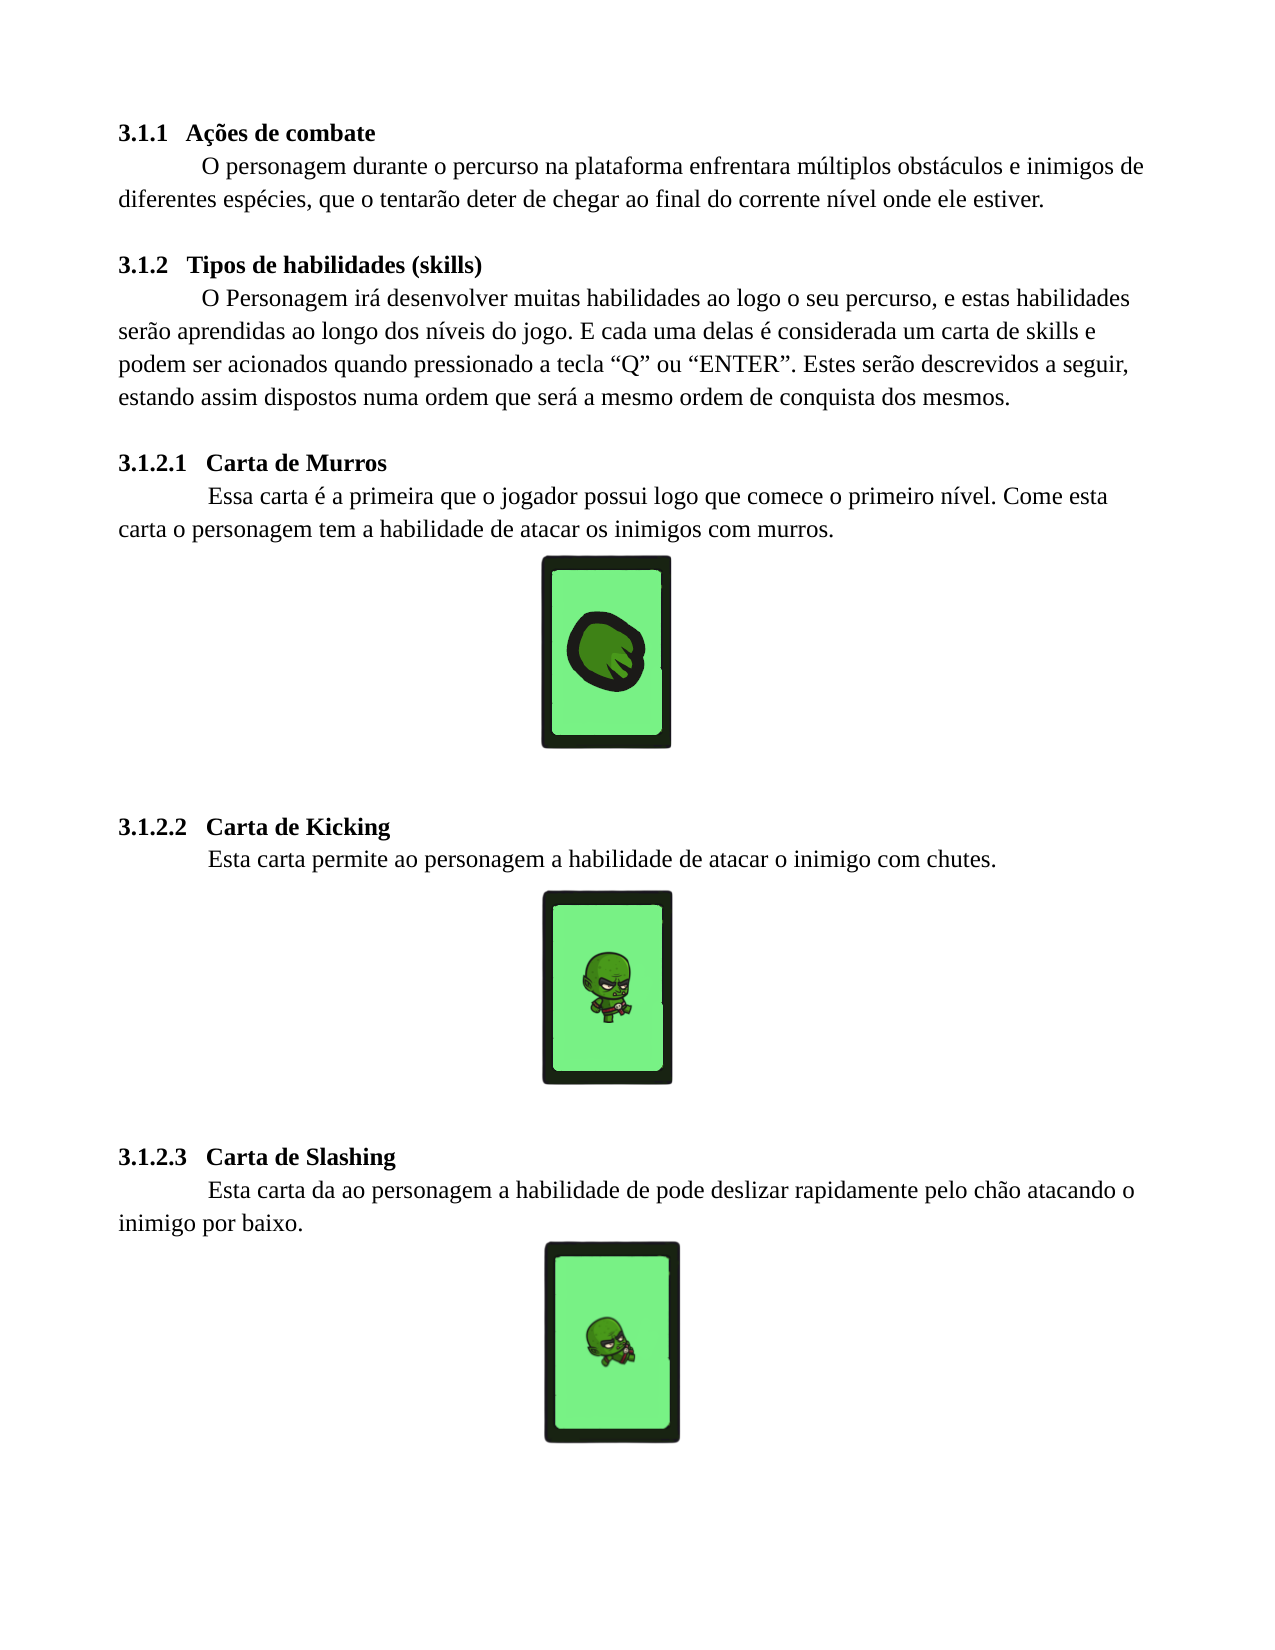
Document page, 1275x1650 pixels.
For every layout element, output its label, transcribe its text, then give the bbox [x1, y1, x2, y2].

text O personagem durante o percurso na plataforma enfrentara múltiplos obstáculos e inimigos de diferentes espécies, que o tentarão deter de chegar ao final do corrente nível onde ele estiver. [118, 151, 1157, 213]
text 3.1.2.1 Carta de Murros [118, 448, 1157, 477]
picture [543, 1240, 681, 1444]
text O Personagem irá desenvolver muitas habilidades ao logo o seu percurso, e estas habilidades serão aprendidas ao longo dos níveis do jogo. E cada uma delas é considerada um carta de skills e podem ser acionados quando pressionado a tecla “Q” ou “ENTER”. Estes serão descrevidos a seguir, estando assim dispostos numa ordem que será a mesmo ordem de conquista dos mesmos. [118, 283, 1157, 411]
text Essa carta é a primeira que o jogador possui logo que comece o primeiro nível. Come esta carta o personagem tem a habilidade de atacar os inimigos com murros. [118, 481, 1157, 543]
text Esta carta permite ao personagem a habilidade de atacar o inimigo com chutes. [118, 844, 1157, 873]
picture [541, 889, 673, 1085]
text Esta carta da ao personagem a habilidade de pode deslizar rapidamente pelo chão atacando o inimigo por baixo. [118, 1175, 1157, 1237]
picture [540, 554, 672, 749]
text 3.1.2.2 Carta de Kicking [118, 812, 1157, 840]
text 3.1.1 Ações de combate [118, 118, 1157, 147]
text 3.1.2 Tipos de habilidades (skills) [118, 250, 1157, 279]
text 3.1.2.3 Carta de Slashing [118, 1142, 1157, 1171]
